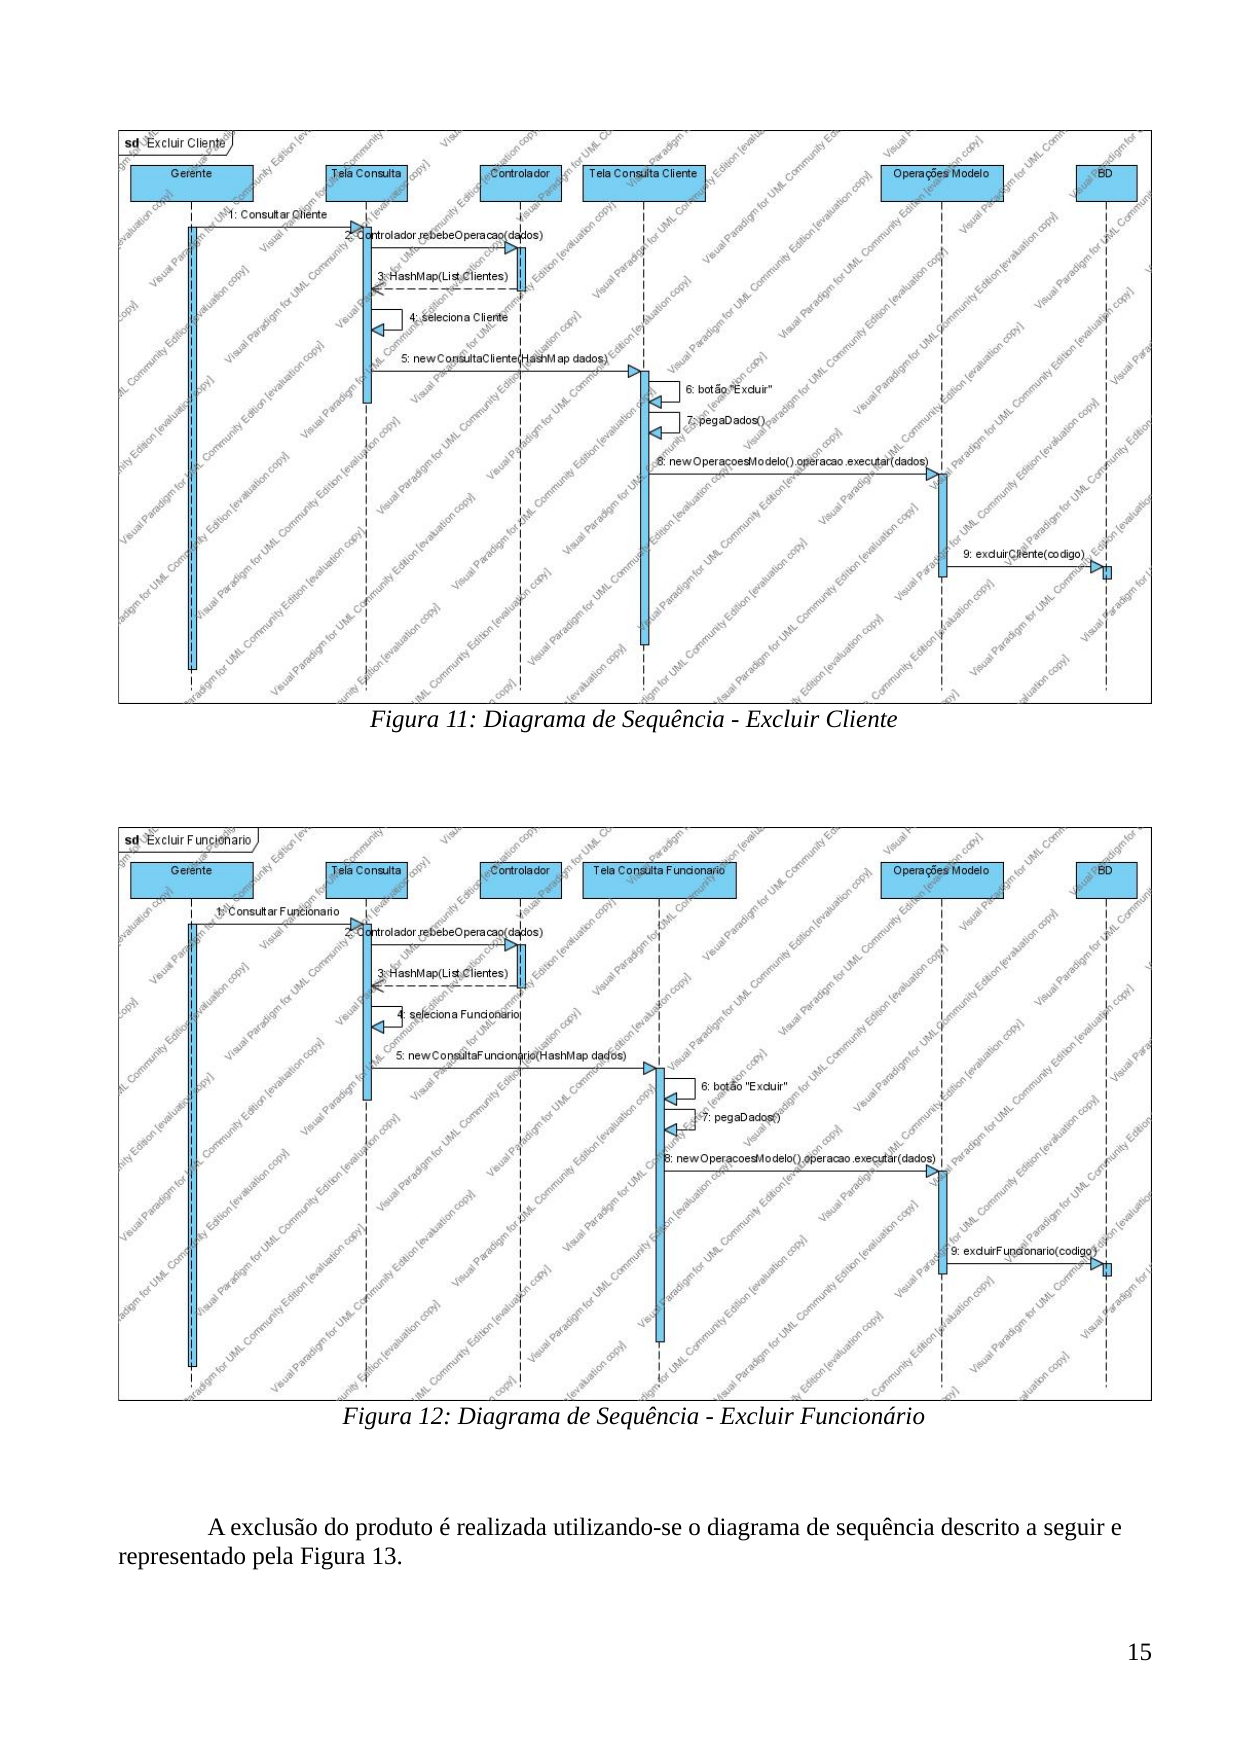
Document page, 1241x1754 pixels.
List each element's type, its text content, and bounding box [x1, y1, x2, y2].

text Figura 11: Diagrama de Sequência - Excluir Cliente [118, 704, 1152, 733]
picture [118, 130, 1152, 704]
text A exclusão do produto é realizada utilizando-se o diagrama de sequência descrito a seguir e representado pela Figura 13. [118, 1512, 1152, 1570]
text Figura 12: Diagrama de Sequência - Excluir Funcionário [118, 1401, 1152, 1430]
picture [118, 827, 1152, 1401]
